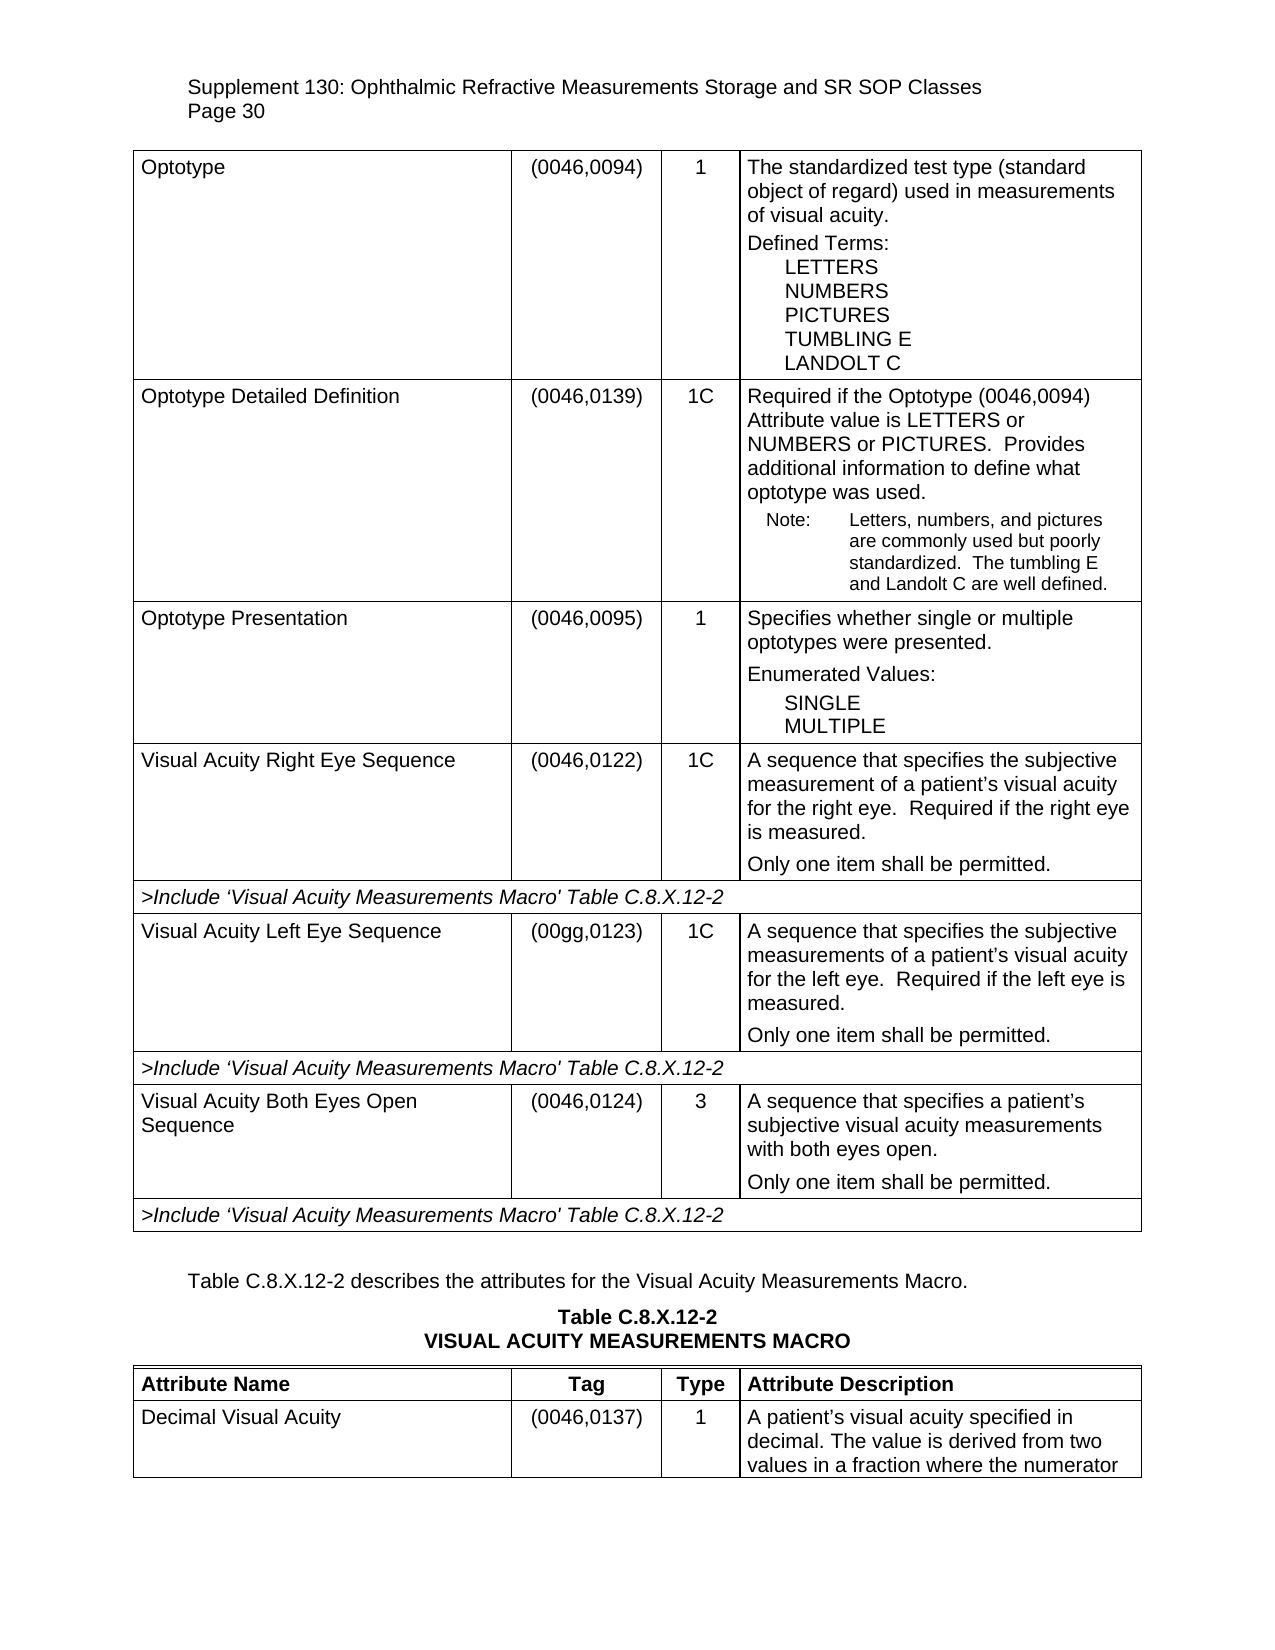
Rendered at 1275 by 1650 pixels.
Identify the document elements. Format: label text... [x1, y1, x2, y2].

table_cell Required if the Optotype (0046,0094) Attribute value is LETTERS or NUMBERS or PICTURES. Provides additional information to define what optotype was used. Note: Letters, numbers, and pictures are commonly used but poorly standardized. The tumbling E and Landolt C are well defined. [741, 380, 1141, 601]
table_cell >Include ‘Visual Acuity Measurements Macro' Table C.8.X.12-2 [134, 1199, 1141, 1231]
table_cell Visual Acuity Right Eye Sequence [134, 744, 511, 880]
text Table C.8.X.12-2 describes the attributes for the Visual Acuity Measurements Macro. [187, 1268, 1087, 1292]
table_header Attribute Name [134, 1369, 511, 1400]
table_cell >Include ‘Visual Acuity Measurements Macro' Table C.8.X.12-2 [134, 1052, 1141, 1084]
table_cell 1C [662, 914, 739, 1051]
table_cell Visual Acuity Both Eyes Open Sequence [134, 1085, 511, 1198]
table_header Type [662, 1369, 739, 1400]
table_cell Decimal Visual Acuity [134, 1401, 511, 1477]
table_cell >Include ‘Visual Acuity Measurements Macro' Table C.8.X.12-2 [134, 881, 1141, 913]
table_cell Optotype [134, 151, 511, 379]
table_cell The standardized test type (standard object of regard) used in measurements of visual acuity. Defined Terms: LETTERS NUMBERS PICTURES TUMBLING E LANDOLT C [741, 151, 1141, 379]
table_cell Optotype Presentation [134, 602, 511, 742]
table_cell Visual Acuity Left Eye Sequence [134, 914, 511, 1051]
table_cell A sequence that specifies the subjective measurement of a patient’s visual acuity for the right eye. Required if the right eye is measured. Only one item shall be permitted. [741, 744, 1141, 880]
table_cell 3 [662, 1085, 739, 1198]
table_cell (0046,0122) [512, 744, 661, 880]
table_cell 1 [662, 602, 739, 742]
table_cell 1C [662, 380, 739, 601]
table_cell A sequence that specifies a patient’s subjective visual acuity measurements with both eyes open. Only one item shall be permitted. [741, 1085, 1141, 1198]
table_cell A sequence that specifies the subjective measurements of a patient’s visual acuity for the left eye. Required if the left eye is measured. Only one item shall be permitted. [741, 914, 1141, 1051]
table_header Attribute Description [741, 1369, 1141, 1400]
table_cell A patient’s visual acuity specified in decimal. The value is derived from two values in a fraction where the numerator [741, 1401, 1141, 1477]
table_cell (0046,0094) [512, 151, 661, 379]
table_cell 1 [662, 151, 739, 379]
table_cell Specifies whether single or multiple optotypes were presented. Enumerated Values: SINGLE MULTIPLE [741, 602, 1141, 742]
table_cell (0046,0139) [512, 380, 661, 601]
title Table C.8.X.12-2 VISUAL ACUITY MEASUREMENTS MACRO [187, 1305, 1087, 1353]
table_cell Optotype Detailed Definition [134, 380, 511, 601]
table_header Tag [512, 1369, 661, 1400]
table_cell (0046,0137) [512, 1401, 661, 1477]
table_cell 1C [662, 744, 739, 880]
table_cell (0046,0124) [512, 1085, 661, 1198]
table_cell 1 [662, 1401, 739, 1477]
table_cell (00gg,0123) [512, 914, 661, 1051]
table_cell (0046,0095) [512, 602, 661, 742]
